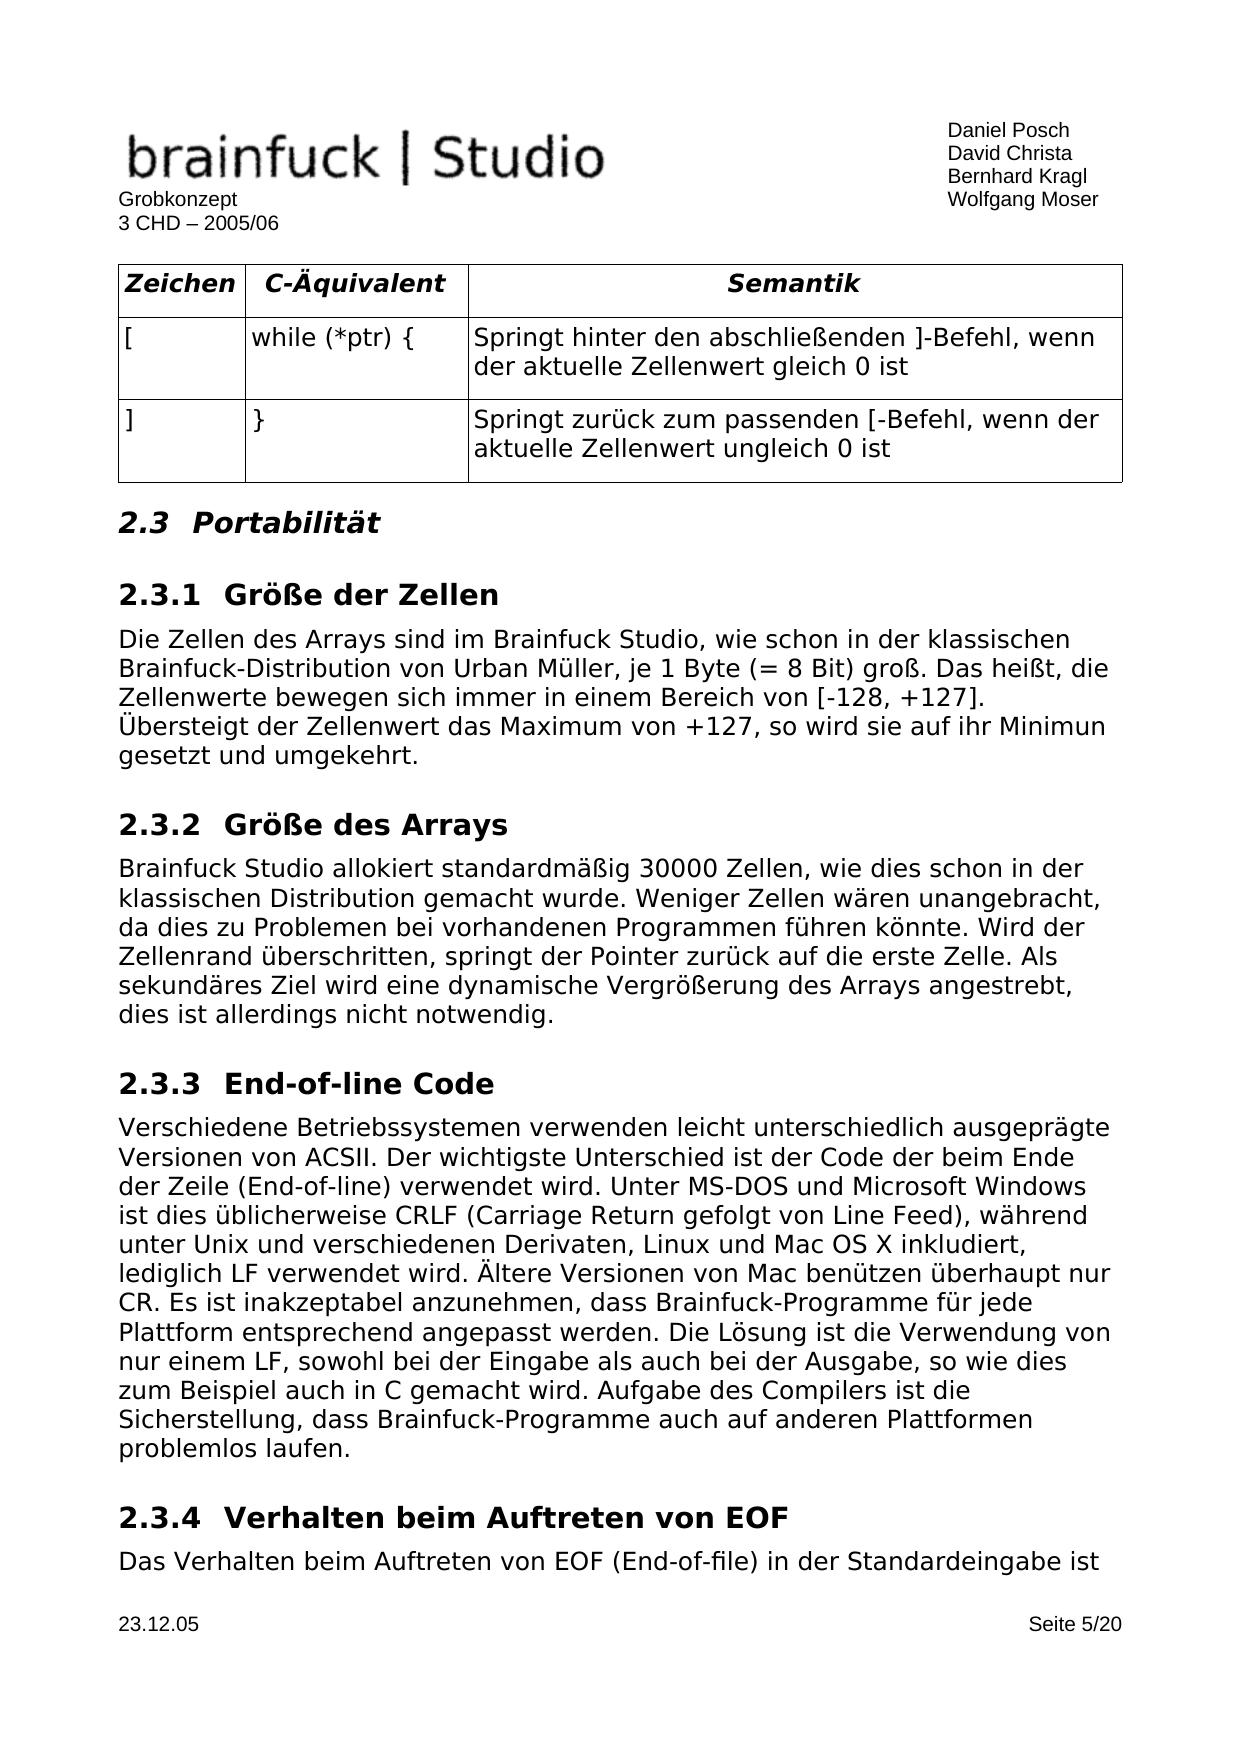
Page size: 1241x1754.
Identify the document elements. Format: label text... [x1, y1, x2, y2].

subtitle Größe der Zellen [118, 578, 1122, 612]
subtitle Größe des Arrays [118, 808, 1122, 842]
table_header C-Äquivalent [246, 265, 468, 317]
table_cell Springt hinter den abschließenden ]-Befehl, wenn der aktuelle Zellenwert gleich 0 ist [469, 318, 1122, 399]
table_cell while (*ptr) { [246, 318, 468, 399]
subtitle End-of-line Code [118, 1067, 1122, 1101]
text Die Zellen des Arrays sind im Brainfuck Studio, wie schon in der klassischen Brainfuck-Distribution von Urban Müller, je 1 Byte (= 8 Bit) groß. Das heißt, die Zellenwerte bewegen sich immer in einem Bereich von [-128, +127]. Übersteigt der Zellenwert das Maximum von +127, so wird sie auf ihr Minimun gesetzt und umgekehrt. [118, 625, 1122, 771]
table_header Semantik [469, 265, 1122, 317]
table_cell Springt zurück zum passenden [-Befehl, wenn der aktuelle Zellenwert ungleich 0 ist [469, 400, 1122, 482]
table_cell ] [119, 400, 245, 482]
subtitle Portabilität [118, 507, 1122, 541]
table_cell [ [119, 318, 245, 399]
subtitle Verhalten beim Auftreten von EOF [118, 1501, 1122, 1535]
picture [118, 118, 609, 187]
table_cell } [246, 400, 468, 482]
text Das Verhalten beim Auftreten von EOF (End-of-file) in der Standardeingabe ist [118, 1547, 1122, 1577]
table_header Zeichen [119, 265, 245, 317]
text Verschiedene Betriebssystemen verwenden leicht unterschiedlich ausgeprägte Versionen von ACSII. Der wichtigste Unterschied ist der Code der beim Ende der Zeile (End-of-line) verwendet wird. Unter MS-DOS und Microsoft Windows ist dies üblicherweise CRLF (Carriage Return gefolgt von Line Feed), während unter Unix und verschiedenen Derivaten, Linux und Mac OS X inkludiert, lediglich LF verwendet wird. Ältere Versionen von Mac benützen überhaupt nur CR. Es ist inakzeptabel anzunehmen, dass Brainfuck-Programme für jede Plattform entsprechend angepasst werden. Die Lösung ist die Verwendung von nur einem LF, sowohl bei der Eingabe als auch bei der Ausgabe, so wie dies zum Beispiel auch in C gemacht wird. Aufgabe des Compilers ist die Sicherstellung, dass Brainfuck-Programme auch auf anderen Plattformen problemlos laufen. [118, 1113, 1122, 1463]
text Brainfuck Studio allokiert standardmäßig 30000 Zellen, wie dies schon in der klassischen Distribution gemacht wurde. Weniger Zellen wären unangebracht, da dies zu Problemen bei vorhandenen Programmen führen könnte. Wird der Zellenrand überschritten, springt der Pointer zurück auf die erste Zelle. Als sekundäres Ziel wird eine dynamische Vergrößerung des Arrays angestrebt, dies ist allerdings nicht notwendig. [118, 854, 1122, 1029]
